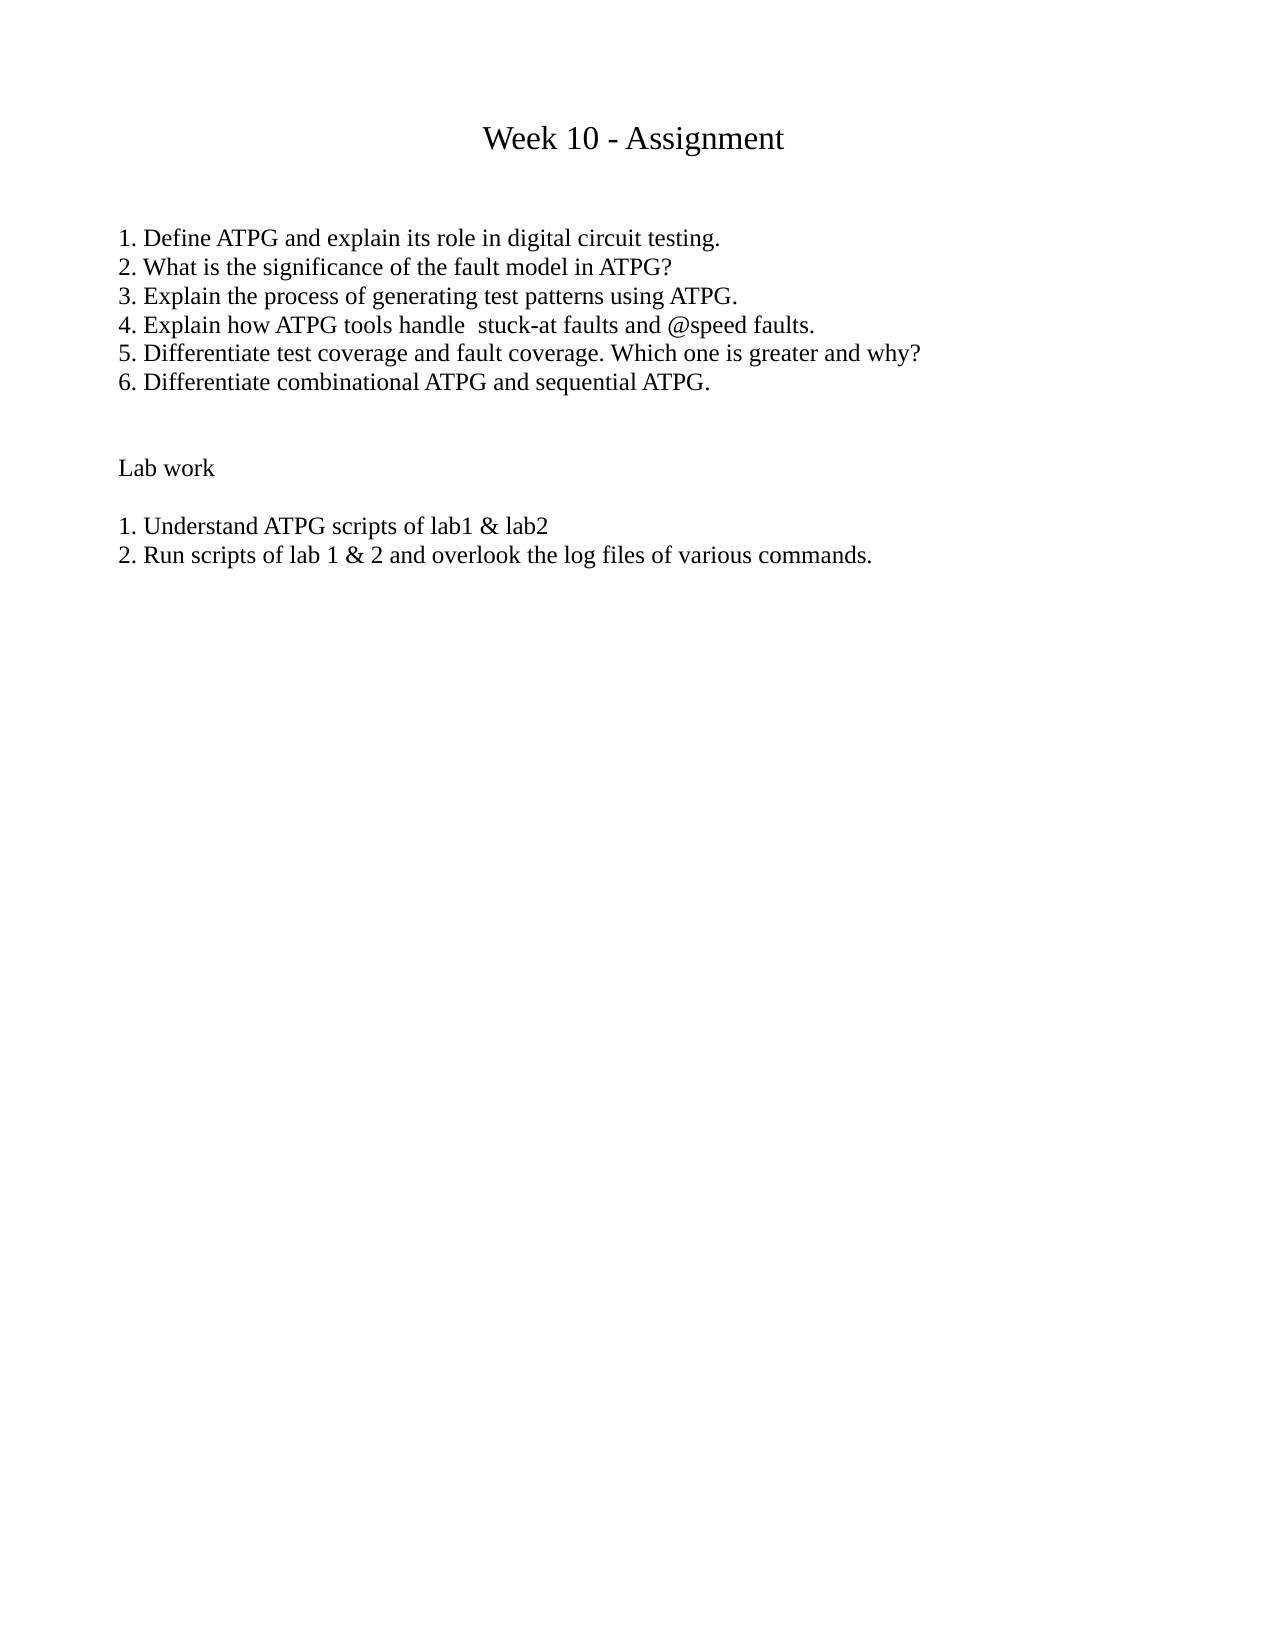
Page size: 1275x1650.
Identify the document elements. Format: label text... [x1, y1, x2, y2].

text 3. Explain the process of generating test patterns using ATPG. [118, 281, 1157, 310]
text 2. Run scripts of lab 1 & 2 and overlook the log files of various commands. [118, 540, 1157, 568]
text 5. Differentiate test coverage and fault coverage. Which one is greater and why? [118, 338, 1157, 367]
text 4. Explain how ATPG tools handle stuck-at faults and @speed faults. [118, 310, 1157, 338]
text 1. Understand ATPG scripts of lab1 & lab2 [118, 511, 1157, 540]
text 1. Define ATPG and explain its role in digital circuit testing. [118, 223, 1157, 252]
text Week 10 - Assignment [118, 118, 1157, 156]
text 6. Differentiate combinational ATPG and sequential ATPG. [118, 367, 1157, 396]
text Lab work [118, 453, 1157, 482]
text 2. What is the significance of the fault model in ATPG? [118, 252, 1157, 281]
